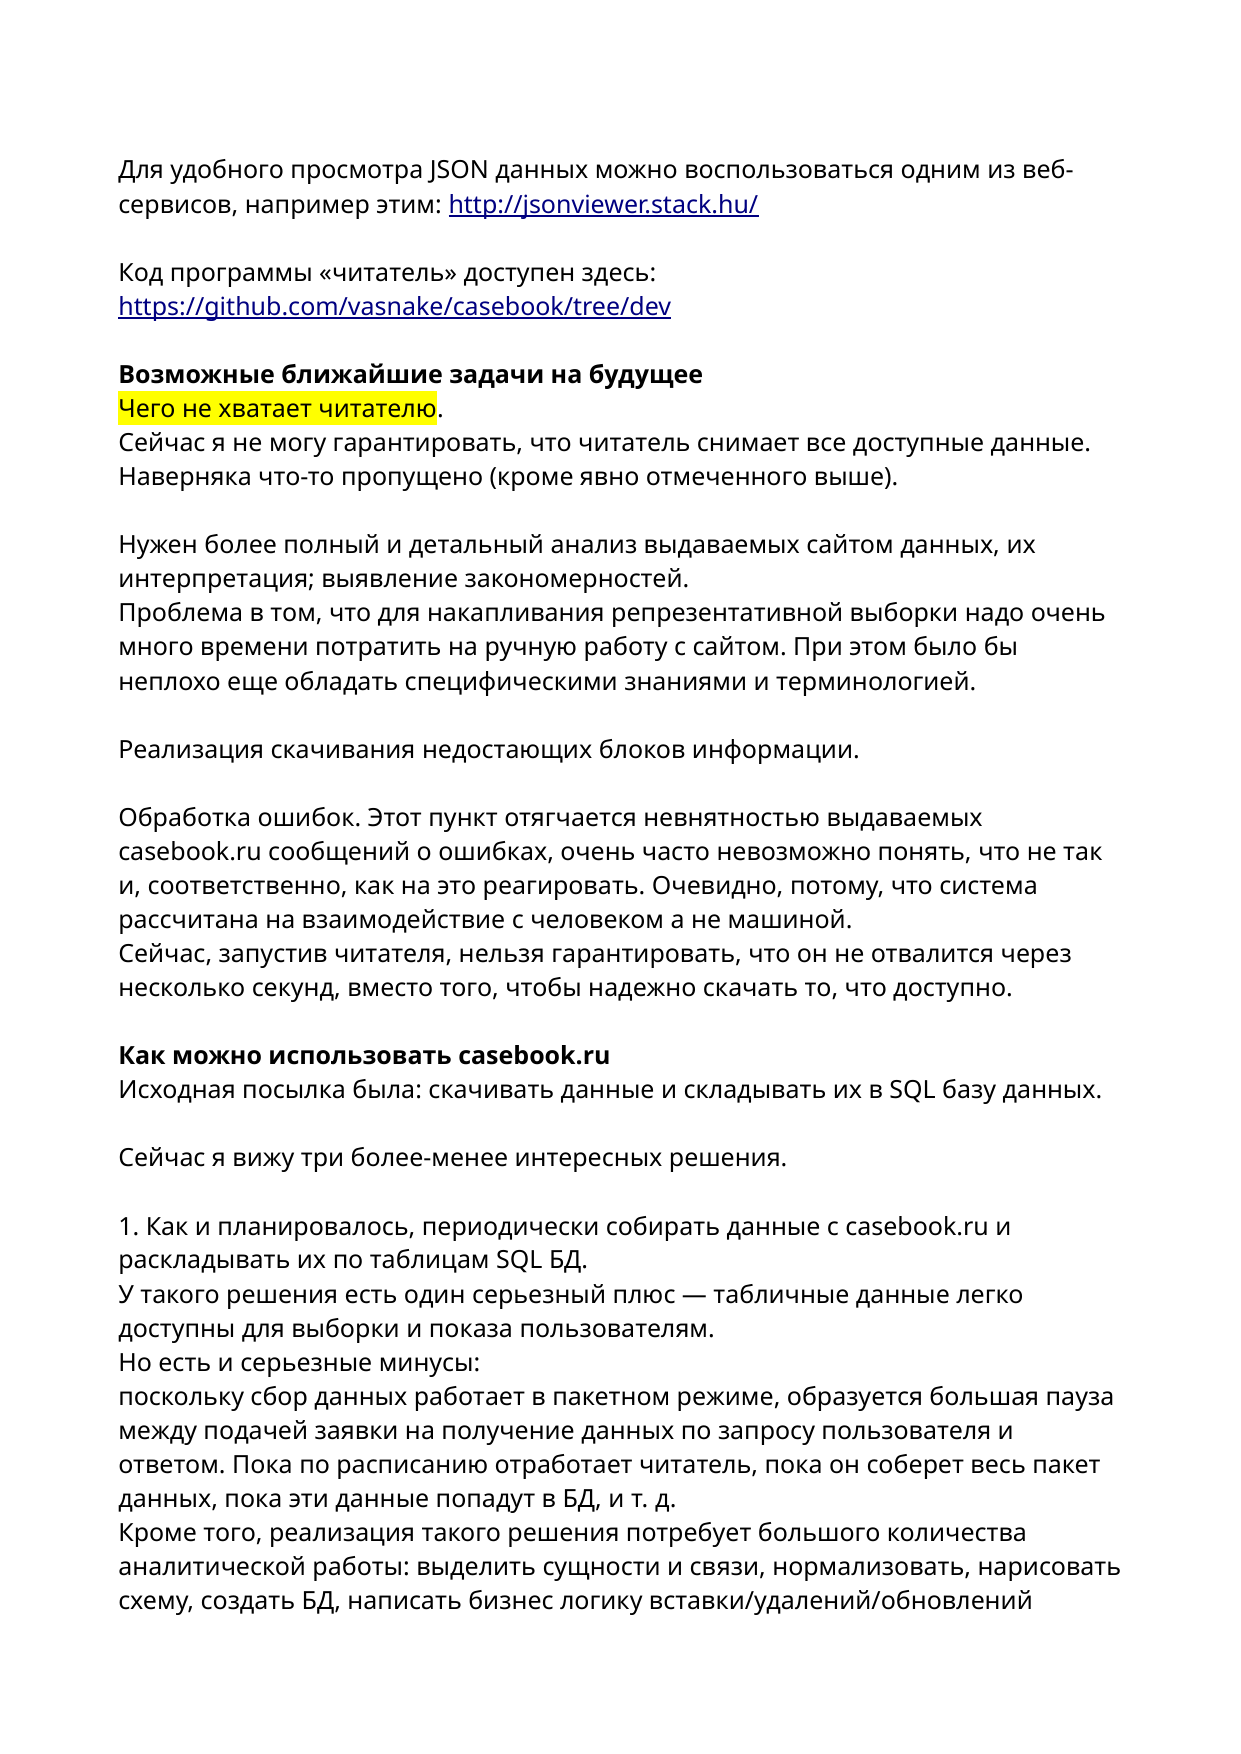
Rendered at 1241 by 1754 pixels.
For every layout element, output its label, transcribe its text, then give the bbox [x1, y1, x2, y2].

text Исходная посылка была: скачивать данные и складывать их в SQL базу данных. [118, 1072, 1122, 1106]
text Сейчас я вижу три более-менее интересных решения. [118, 1140, 1122, 1174]
text Сейчас, запустив читателя, нельзя гарантировать, что он не отвалится через несколько секунд, вместо того, чтобы надежно скачать то, что доступно. [118, 936, 1122, 1004]
text Проблема в том, что для накапливания репрезентативной выборки надо очень много времени потратить на ручную работу с сайтом. При этом было бы неплохо еще обладать специфическими знаниями и терминологией. [118, 595, 1122, 697]
text 1. Как и планировалось, периодически собирать данные с casebook.ru и раскладывать их по таблицам SQL БД. [118, 1208, 1122, 1276]
text Чего не хватает читателю. [118, 391, 1122, 425]
text Сейчас я не могу гарантировать, что читатель снимает все доступные данные. Наверняка что-то пропущено (кроме явно отмеченного выше). [118, 425, 1122, 493]
text Код программы «читатель» доступен здесь: https://github.com/vasnake/casebook/tree/dev [118, 254, 1122, 322]
text Нужен более полный и детальный анализ выдаваемых сайтом данных, их интерпретация; выявление закономерностей. [118, 527, 1122, 595]
text Возможные ближайшие задачи на будущее [118, 357, 1122, 391]
text У такого решения есть один серьезный плюс — табличные данные легко доступны для выборки и показа пользователям. [118, 1276, 1122, 1344]
text Реализация скачивания недостающих блоков информации. [118, 731, 1122, 765]
text поскольку сбор данных работает в пакетном режиме, образуется большая пауза между подачей заявки на получение данных по запросу пользователя и ответом. Пока по расписанию отработает читатель, пока он соберет весь пакет данных, пока эти данные попадут в БД, и т. д. [118, 1378, 1122, 1515]
text Для удобного просмотра JSON данных можно воспользоваться одним из веб-сервисов, например этим: http://jsonviewer.stack.hu/ [118, 152, 1122, 220]
text Кроме того, реализация такого решения потребует большого количества аналитической работы: выделить сущности и связи, нормализовать, нарисовать схему, создать БД, написать бизнес логику вставки/удалений/обновлений [118, 1515, 1122, 1617]
text Как можно использовать casebook.ru [118, 1038, 1122, 1072]
text Но есть и серьезные минусы: [118, 1344, 1122, 1378]
text Обработка ошибок. Этот пункт отягчается невнятностью выдаваемых casebook.ru сообщений о ошибках, очень часто невозможно понять, что не так и, соответственно, как на это реагировать. Очевидно, потому, что система рассчитана на взаимодействие с человеком а не машиной. [118, 799, 1122, 936]
